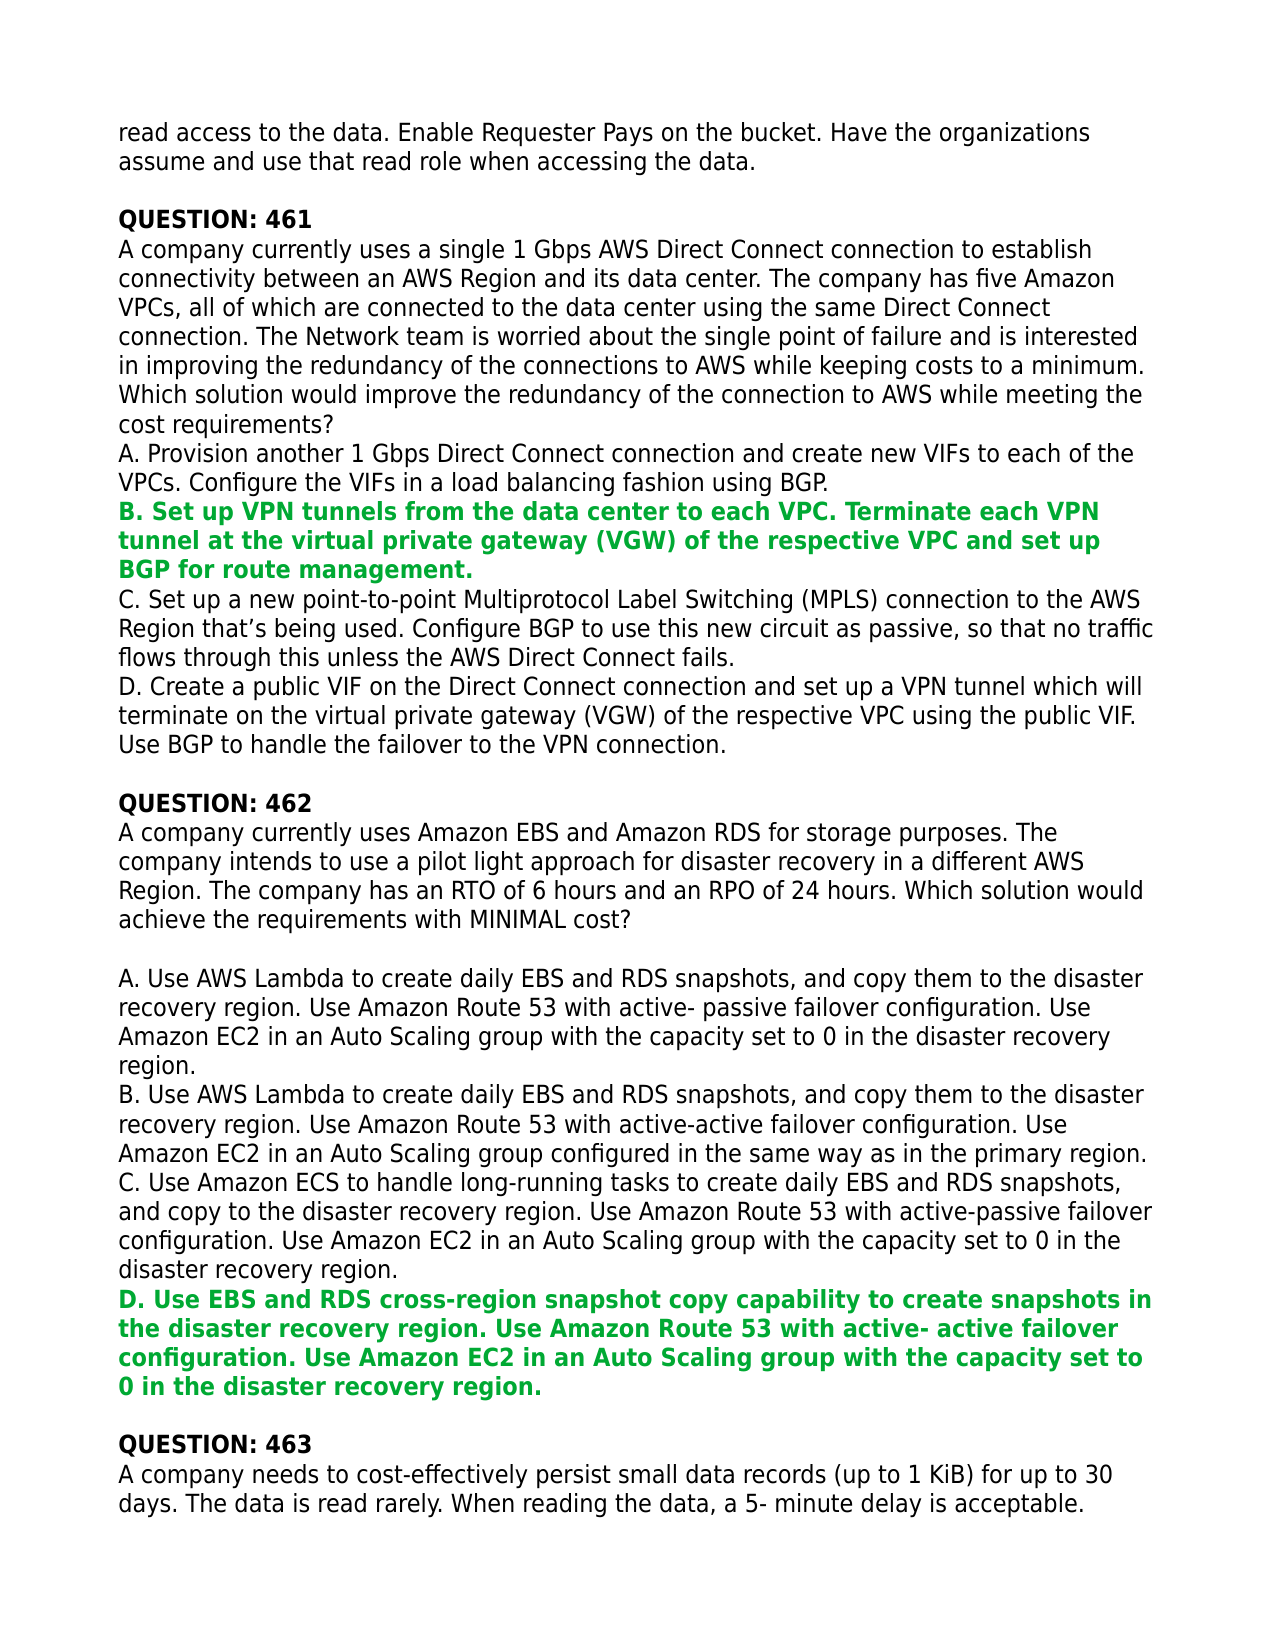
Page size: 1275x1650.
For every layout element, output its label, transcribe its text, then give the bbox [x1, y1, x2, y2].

text C. Use Amazon ECS to handle long-running tasks to create daily EBS and RDS snapshots, and copy to the disaster recovery region. Use Amazon Route 53 with active-passive failover [118, 1168, 1157, 1226]
text flows through this unless the AWS Direct Connect fails. [118, 643, 1157, 672]
text A company needs to cost-effectively persist small data records (up to 1 KiB) for up to 30 days. The data is read rarely. When reading the data, a 5- minute delay is acceptable. [118, 1460, 1157, 1518]
text QUESTION: 463 [118, 1431, 1157, 1460]
text connectivity between an AWS Region and its data center. The company has five Amazon [118, 264, 1157, 293]
text D. Use EBS and RDS cross-region snapshot copy capability to create snapshots in the disaster recovery region. Use Amazon Route 53 with active- active failover configuration. Use Amazon EC2 in an Auto Scaling group with the capacity set to 0 in the disaster recovery region. [118, 1285, 1157, 1401]
text A. Use AWS Lambda to create daily EBS and RDS snapshots, and copy them to the disaster [118, 964, 1157, 993]
text A. Provision another 1 Gbps Direct Connect connection and create new VIFs to each of the [118, 439, 1157, 468]
text recovery region. Use Amazon Route 53 with active-active failover configuration. Use Amazon EC2 in an Auto Scaling group configured in the same way as in the primary region. [118, 1110, 1157, 1168]
text C. Set up a new point-to-point Multiprotocol Label Switching (MPLS) connection to the AWS [118, 585, 1157, 614]
text VPCs, all of which are connected to the data center using the same Direct Connect connection. The Network team is worried about the single point of failure and is interested in improving the redundancy of the connections to AWS while keeping costs to a minimum. Which solution would improve the redundancy of the connection to AWS while meeting the cost requirements? [118, 293, 1157, 439]
text B. Use AWS Lambda to create daily EBS and RDS snapshots, and copy them to the disaster [118, 1081, 1157, 1110]
text disaster recovery region. [118, 1256, 1157, 1285]
text QUESTION: 462 [118, 789, 1157, 818]
text A company currently uses a single 1 Gbps AWS Direct Connect connection to establish [118, 235, 1157, 264]
text read access to the data. Enable Requester Pays on the bucket. Have the organizations assume and use that read role when accessing the data. [118, 118, 1157, 176]
text QUESTION: 461 [118, 206, 1157, 235]
text D. Create a public VIF on the Direct Connect connection and set up a VPN tunnel which will [118, 672, 1157, 701]
text B. Set up VPN tunnels from the data center to each VPC. Terminate each VPN tunnel at the virtual private gateway (VGW) of the respective VPC and set up BGP for route management. [118, 497, 1157, 585]
text Region that’s being used. Configure BGP to use this new circuit as passive, so that no traffic [118, 614, 1157, 643]
text recovery region. Use Amazon Route 53 with active- passive failover configuration. Use Amazon EC2 in an Auto Scaling group with the capacity set to 0 in the disaster recovery region. [118, 993, 1157, 1081]
text terminate on the virtual private gateway (VGW) of the respective VPC using the public VIF. Use BGP to handle the failover to the VPN connection. [118, 701, 1157, 760]
text VPCs. Configure the VIFs in a load balancing fashion using BGP. [118, 468, 1157, 497]
text A company currently uses Amazon EBS and Amazon RDS for storage purposes. The company intends to use a pilot light approach for disaster recovery in a different AWS Region. The company has an RTO of 6 hours and an RPO of 24 hours. Which solution would achieve the requirements with MINIMAL cost? [118, 818, 1157, 935]
text configuration. Use Amazon EC2 in an Auto Scaling group with the capacity set to 0 in the [118, 1226, 1157, 1256]
